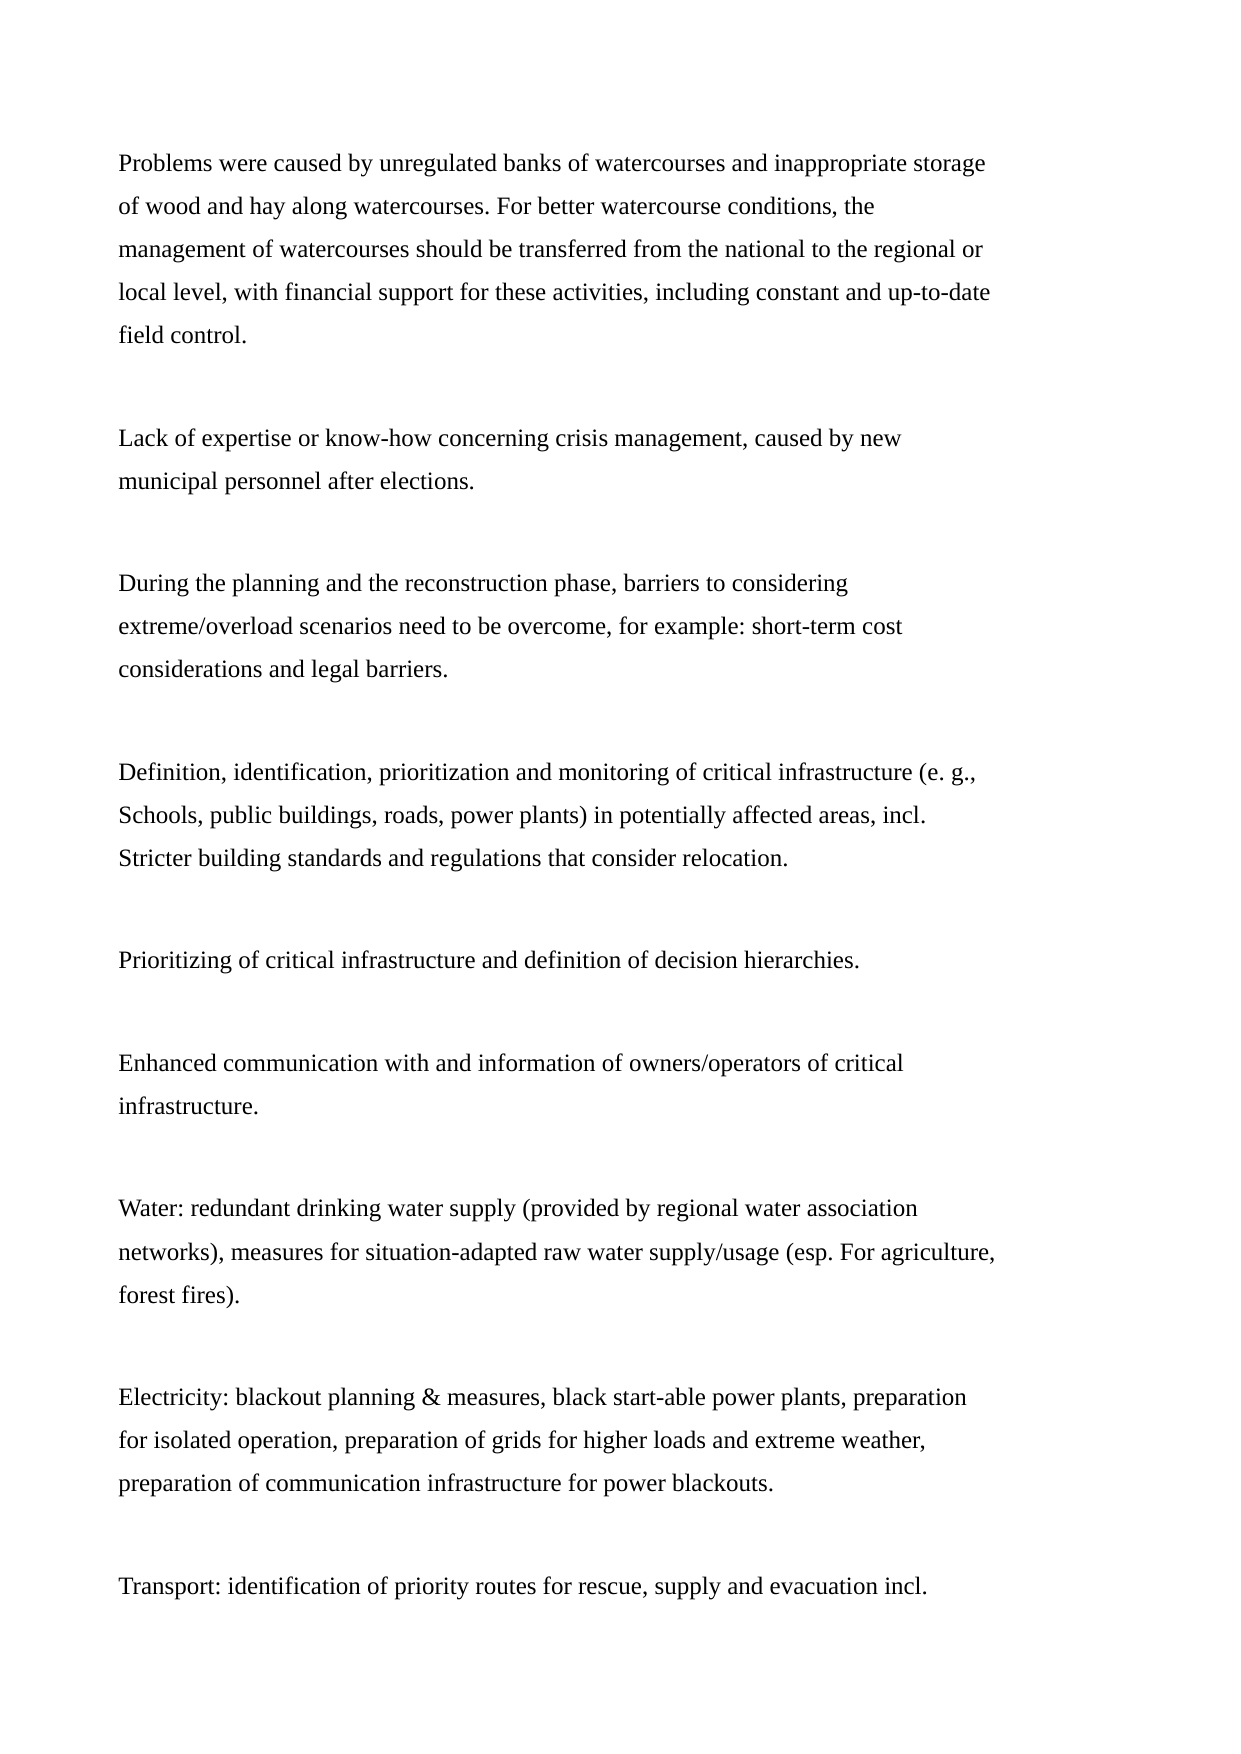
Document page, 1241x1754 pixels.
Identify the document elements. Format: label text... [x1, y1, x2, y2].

table_cell Enhanced communication with and information of owners/operators of critical infrastructure. [115, 1018, 1004, 1164]
table_cell Water: redundant drinking water supply (provided by regional water association networks), measures for situation-adapted raw water supply/usage (esp. For agriculture, forest fires). [115, 1164, 1004, 1352]
table_cell Electricity: blackout planning & measures, black start-able power plants, preparation for isolated operation, preparation of grids for higher loads and extreme weather, preparation of communication infrastructure for power blackouts. [115, 1353, 1004, 1541]
table_cell Prioritizing of critical infrastructure and definition of decision hierarchies. [115, 916, 1004, 1018]
table_cell Problems were caused by unregulated banks of watercourses and inappropriate storage of wood and hay along watercourses. For better watercourse conditions, the management of watercourses should be transferred from the national to the regional or local level, with financial support for these activities, including constant and up-to-date field control. [115, 118, 1004, 393]
table_cell During the planning and the reconstruction phase, barriers to considering extreme/overload scenarios need to be overcome, for example: short-term cost considerations and legal barriers. [115, 539, 1004, 727]
table_cell Lack of expertise or know-how concerning crisis management, caused by new municipal personnel after elections. [115, 393, 1004, 538]
table_cell Definition, identification, prioritization and monitoring of critical infrastructure (e. g., Schools, public buildings, roads, power plants) in potentially affected areas, incl. Stricter building standards and regulations that consider relocation. [115, 727, 1004, 916]
table_cell Transport: identification of priority routes for rescue, supply and evacuation incl. [115, 1541, 1004, 1614]
